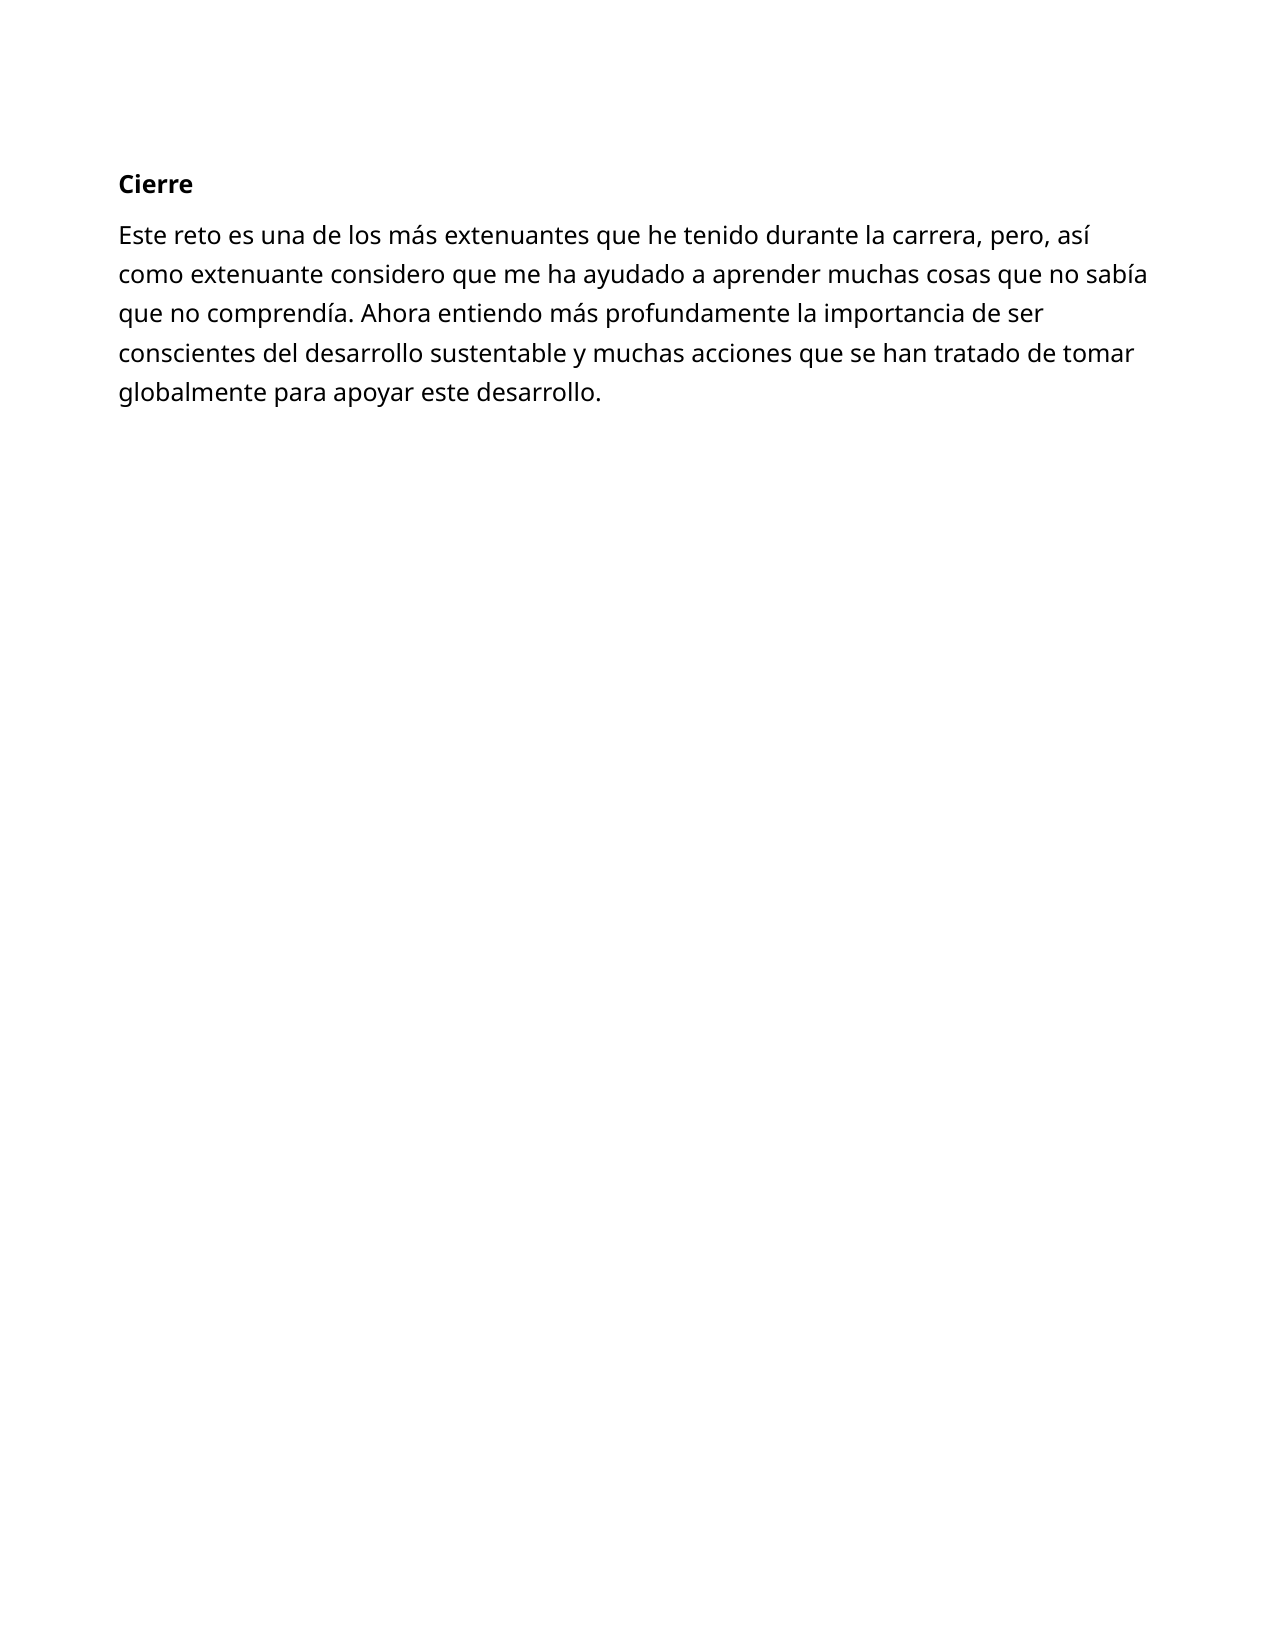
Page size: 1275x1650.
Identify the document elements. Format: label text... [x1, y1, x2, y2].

text Cierre [118, 167, 1157, 201]
text Este reto es una de los más extenuantes que he tenido durante la carrera, pero, así como extenuante considero que me ha ayudado a aprender muchas cosas que no sabía que no comprendía. Ahora entiendo más profundamente la importancia de ser conscientes del desarrollo sustentable y muchas acciones que se han tratado de tomar globalmente para apoyar este desarrollo. [118, 218, 1157, 408]
